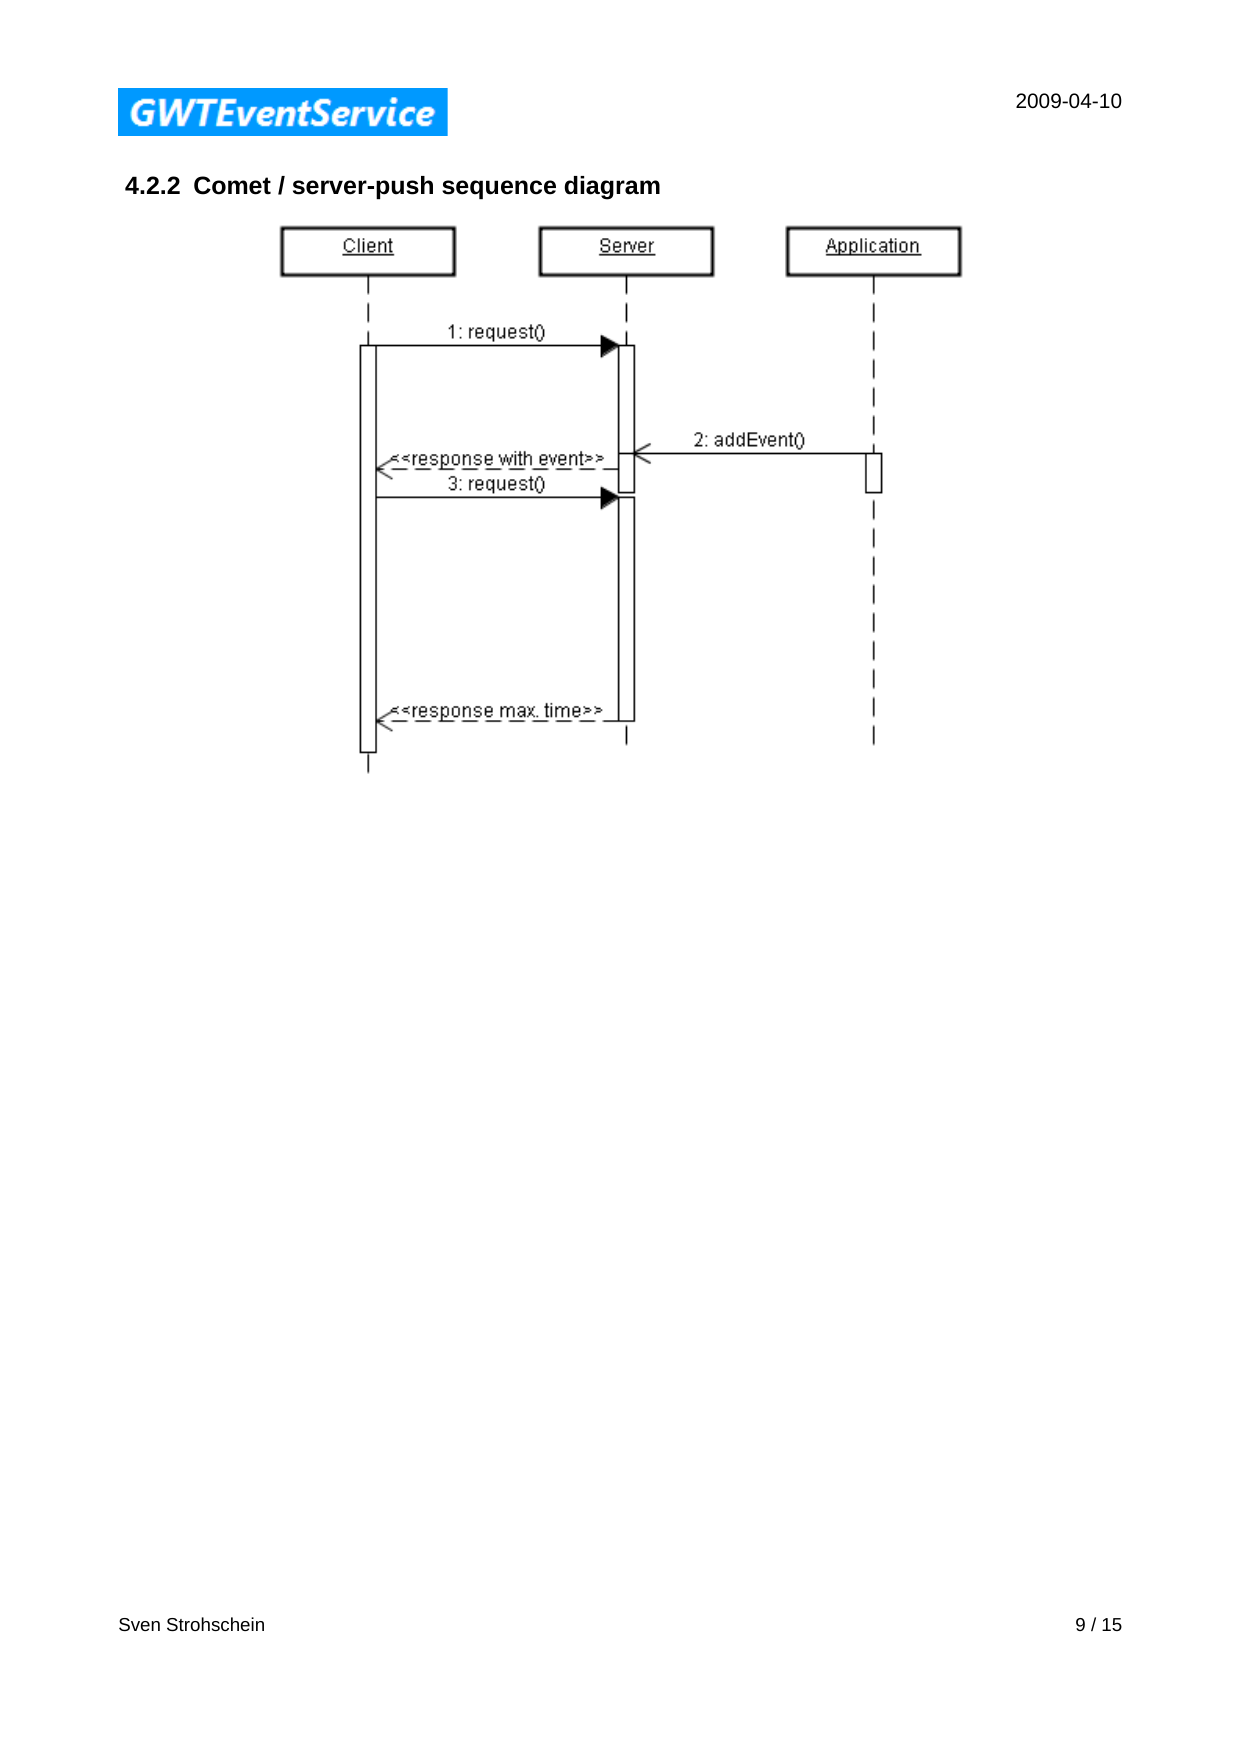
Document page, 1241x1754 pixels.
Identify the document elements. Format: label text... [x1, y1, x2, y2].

subtitle Comet / server-push sequence diagram [118, 171, 1122, 200]
picture [266, 212, 974, 791]
picture [118, 88, 448, 136]
